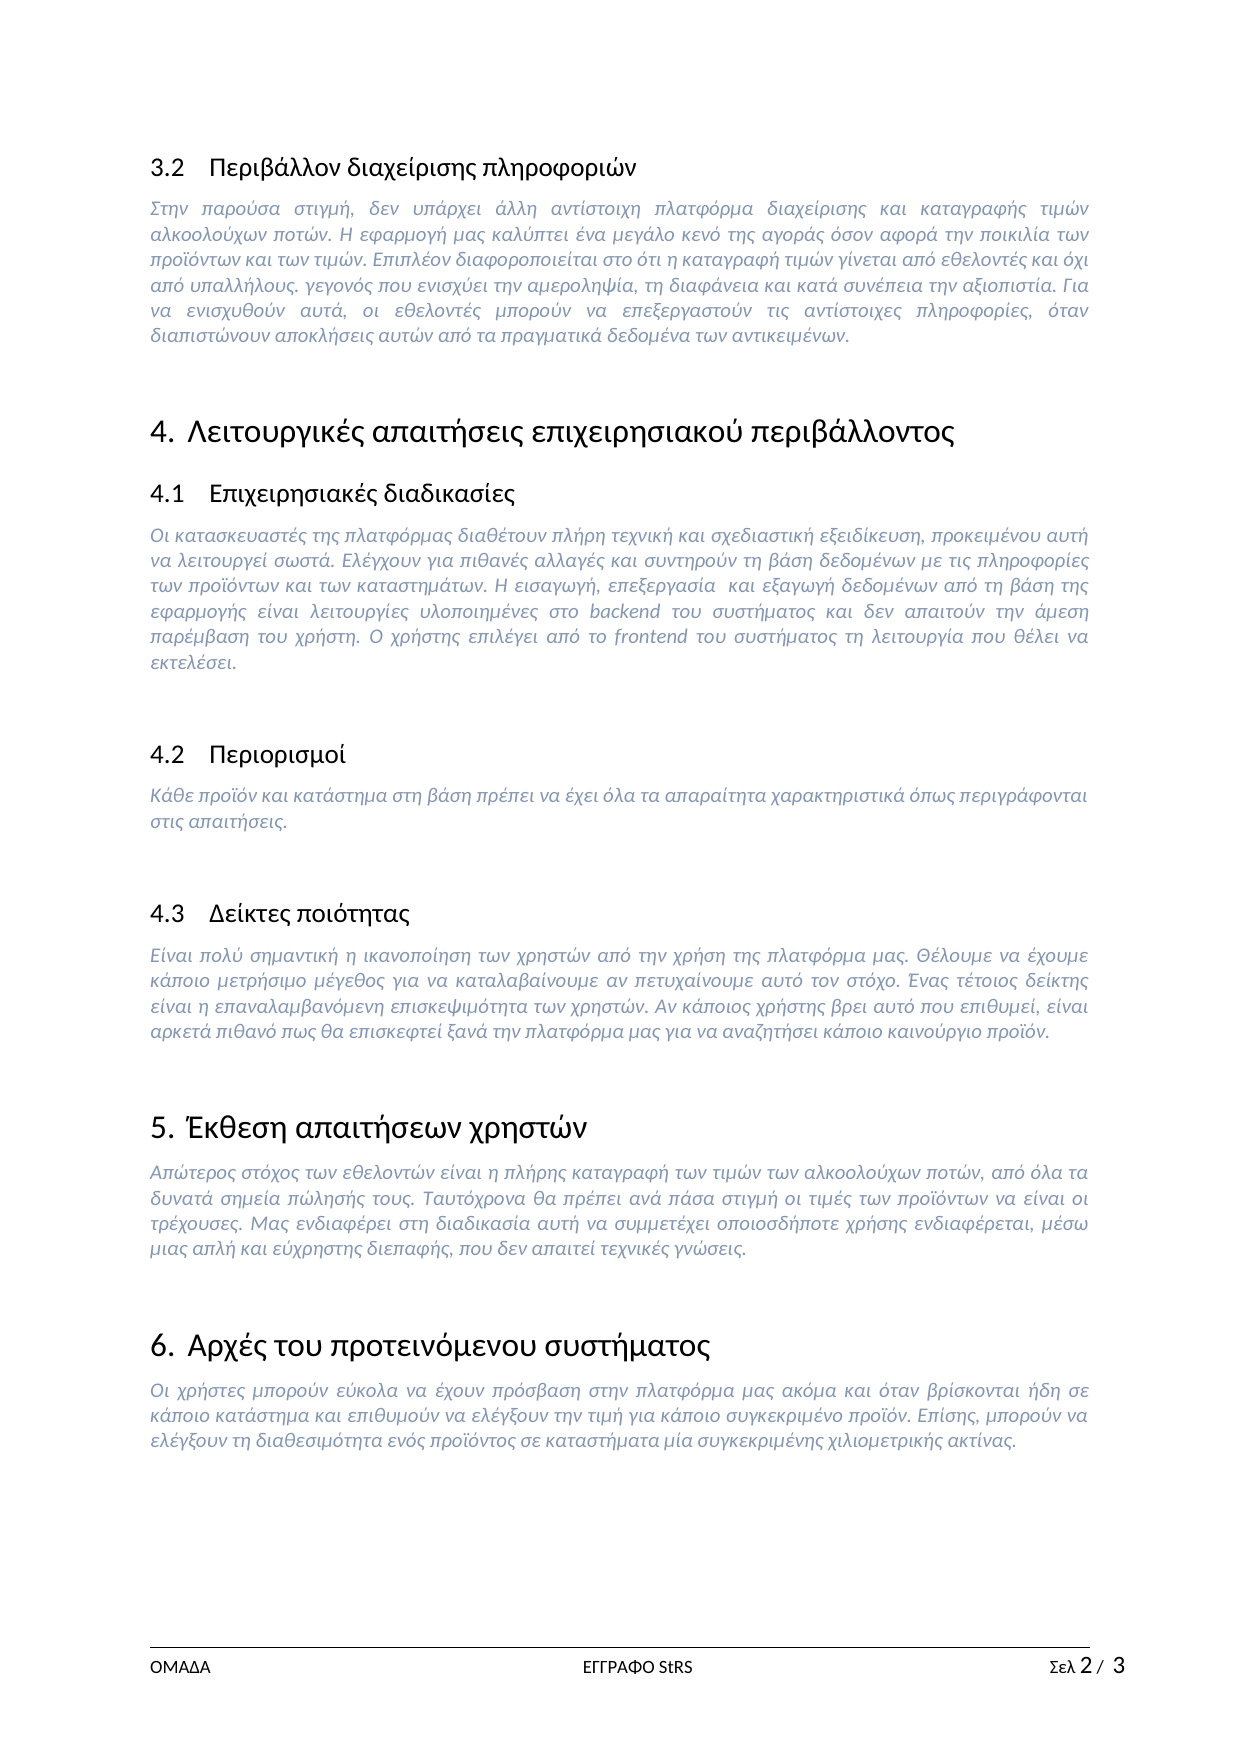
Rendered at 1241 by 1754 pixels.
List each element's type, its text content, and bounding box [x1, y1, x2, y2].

subtitle 3.2 Περιβάλλον διαχείρισης πληροφοριών [150, 150, 1090, 183]
subtitle Λειτουργικές απαιτήσεις επιχειρησιακού περιβάλλοντος [150, 411, 1090, 451]
text Είναι πολύ σημαντική η ικανοποίηση των χρηστών από την χρήση της πλατφόρμα μας. Θέλουμε να έχουμε κάποιο μετρήσιμο μέγεθος για να καταλαβαίνουμε αν πετυχαίνουμε αυτό τον στόχο. Ένας τέτοιος δείκτης είναι η επαναλαμβανόμενη επισκεψιμότητα των χρηστών. Αν κάποιος χρήστης βρει αυτό που επιθυμεί, είναι αρκετά πιθανό πως θα επισκεφτεί ξανά την πλατφόρμα μας για να αναζητήσει κάποιο καινούργιο προϊόν. [150, 942, 1090, 1044]
subtitle Έκθεση απαιτήσεων χρηστών [150, 1106, 1090, 1147]
subtitle 4.1 Επιχειρησιακές διαδικασίες [150, 476, 1090, 509]
text Οι χρήστες μπορούν εύκολα να έχουν πρόσβαση στην πλατφόρμα μας ακόμα και όταν βρίσκονται ήδη σε κάποιο κατάστημα και επιθυμούν να ελέγξουν την τιμή για κάποιο συγκεκριμένο προϊόν. Επίσης, μπορούν να ελέγξουν τη διαθεσιμότητα ενός προϊόντος σε καταστήματα μία συγκεκριμένης χιλιομετρικής ακτίνας. [150, 1377, 1090, 1453]
text Οι κατασκευαστές της πλατφόρμας διαθέτουν πλήρη τεχνική και σχεδιαστική εξειδίκευση, προκειμένου αυτή να λειτουργεί σωστά. Ελέγχουν για πιθανές αλλαγές και συντηρούν τη βάση δεδομένων με τις πληροφορίες των προϊόντων και των καταστημάτων. Η εισαγωγή, επεξεργασία και εξαγωγή δεδομένων από τη βάση της εφαρμογής είναι λειτουργίες υλοποιημένες στο backend του συστήματος και δεν απαιτούν την άμεση παρέμβαση του χρήστη. Ο χρήστης επιλέγει από το frontend του συστήματος τη λειτουργία που θέλει να εκτελέσει. [150, 522, 1090, 674]
subtitle Αρχές του προτεινόμενου συστήματος [150, 1323, 1090, 1364]
text Κάθε προϊόν και κατάστημα στη βάση πρέπει να έχει όλα τα απαραίτητα χαρακτηριστικά όπως περιγράφονται στις απαιτήσεις. [150, 783, 1090, 833]
text Απώτερος στόχος των εθελοντών είναι η πλήρης καταγραφή των τιμών των αλκοολούχων ποτών, από όλα τα δυνατά σημεία πώλησής τους. Ταυτόχρονα θα πρέπει ανά πάσα στιγμή οι τιμές των προϊόντων να είναι οι τρέχουσες. Μας ενδιαφέρει στη διαδικασία αυτή να συμμετέχει οποιοσδήποτε χρήσης ενδιαφέρεται, μέσω μιας απλή και εύχρηστης διεπαφής, που δεν απαιτεί τεχνικές γνώσεις. [150, 1159, 1090, 1261]
text Στην παρούσα στιγμή, δεν υπάρχει άλλη αντίστοιχη πλατφόρμα διαχείρισης και καταγραφής τιμών αλκοολούχων ποτών. Η εφαρμογή μας καλύπτει ένα μεγάλο κενό της αγοράς όσον αφορά την ποικιλία των προϊόντων και των τιμών. Επιπλέον διαφοροποιείται στο ότι η καταγραφή τιμών γίνεται από εθελοντές και όχι από υπαλλήλους. γεγονός που ενισχύει την αμεροληψία, τη διαφάνεια και κατά συνέπεια την αξιοπιστία. Για να ενισχυθούν αυτά, οι εθελοντές μπορούν να επεξεργαστούν τις αντίστοιχες πληροφορίες, όταν διαπιστώνουν αποκλήσεις αυτών από τα πραγματικά δεδομένα των αντικειμένων. [150, 196, 1090, 348]
subtitle 4.2 Περιορισμοί [150, 737, 1090, 770]
subtitle 4.3 Δείκτες ποιότητας [150, 896, 1090, 929]
